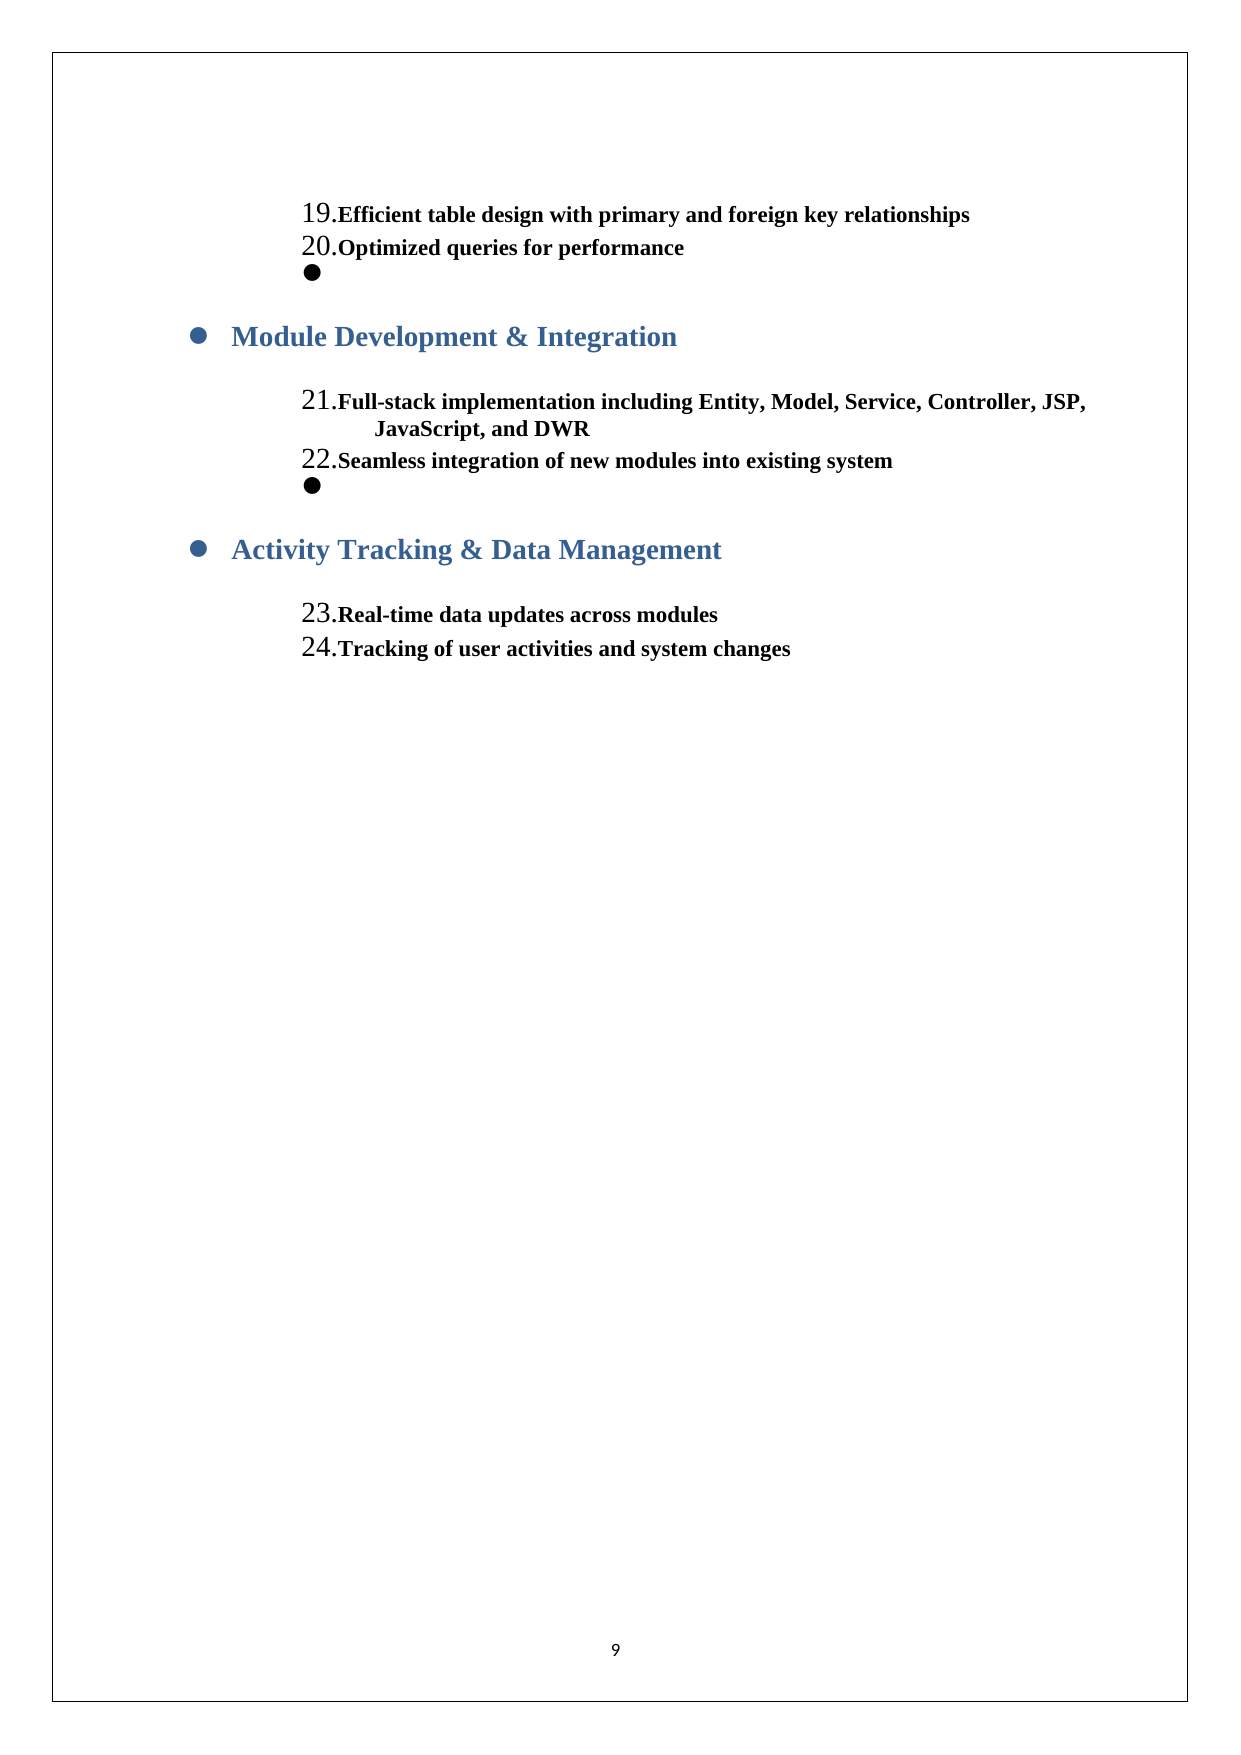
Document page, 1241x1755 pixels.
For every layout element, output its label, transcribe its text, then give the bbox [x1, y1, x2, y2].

list Optimized queries for performance [301, 228, 1167, 262]
list Tracking of user activities and system changes [301, 629, 1167, 662]
list Efficient table design with primary and foreign key relationships [301, 195, 1167, 228]
list Real-time data updates across modules [301, 595, 1167, 629]
subtitle Module Development & Integration [187, 319, 1167, 352]
list Seamless integration of new modules into existing system [301, 442, 1167, 475]
subtitle Activity Tracking & Data Management [187, 532, 1167, 566]
list Full-stack implementation including Entity, Model, Service, Controller, JSP, JavaScript, and DWR [301, 382, 1167, 442]
